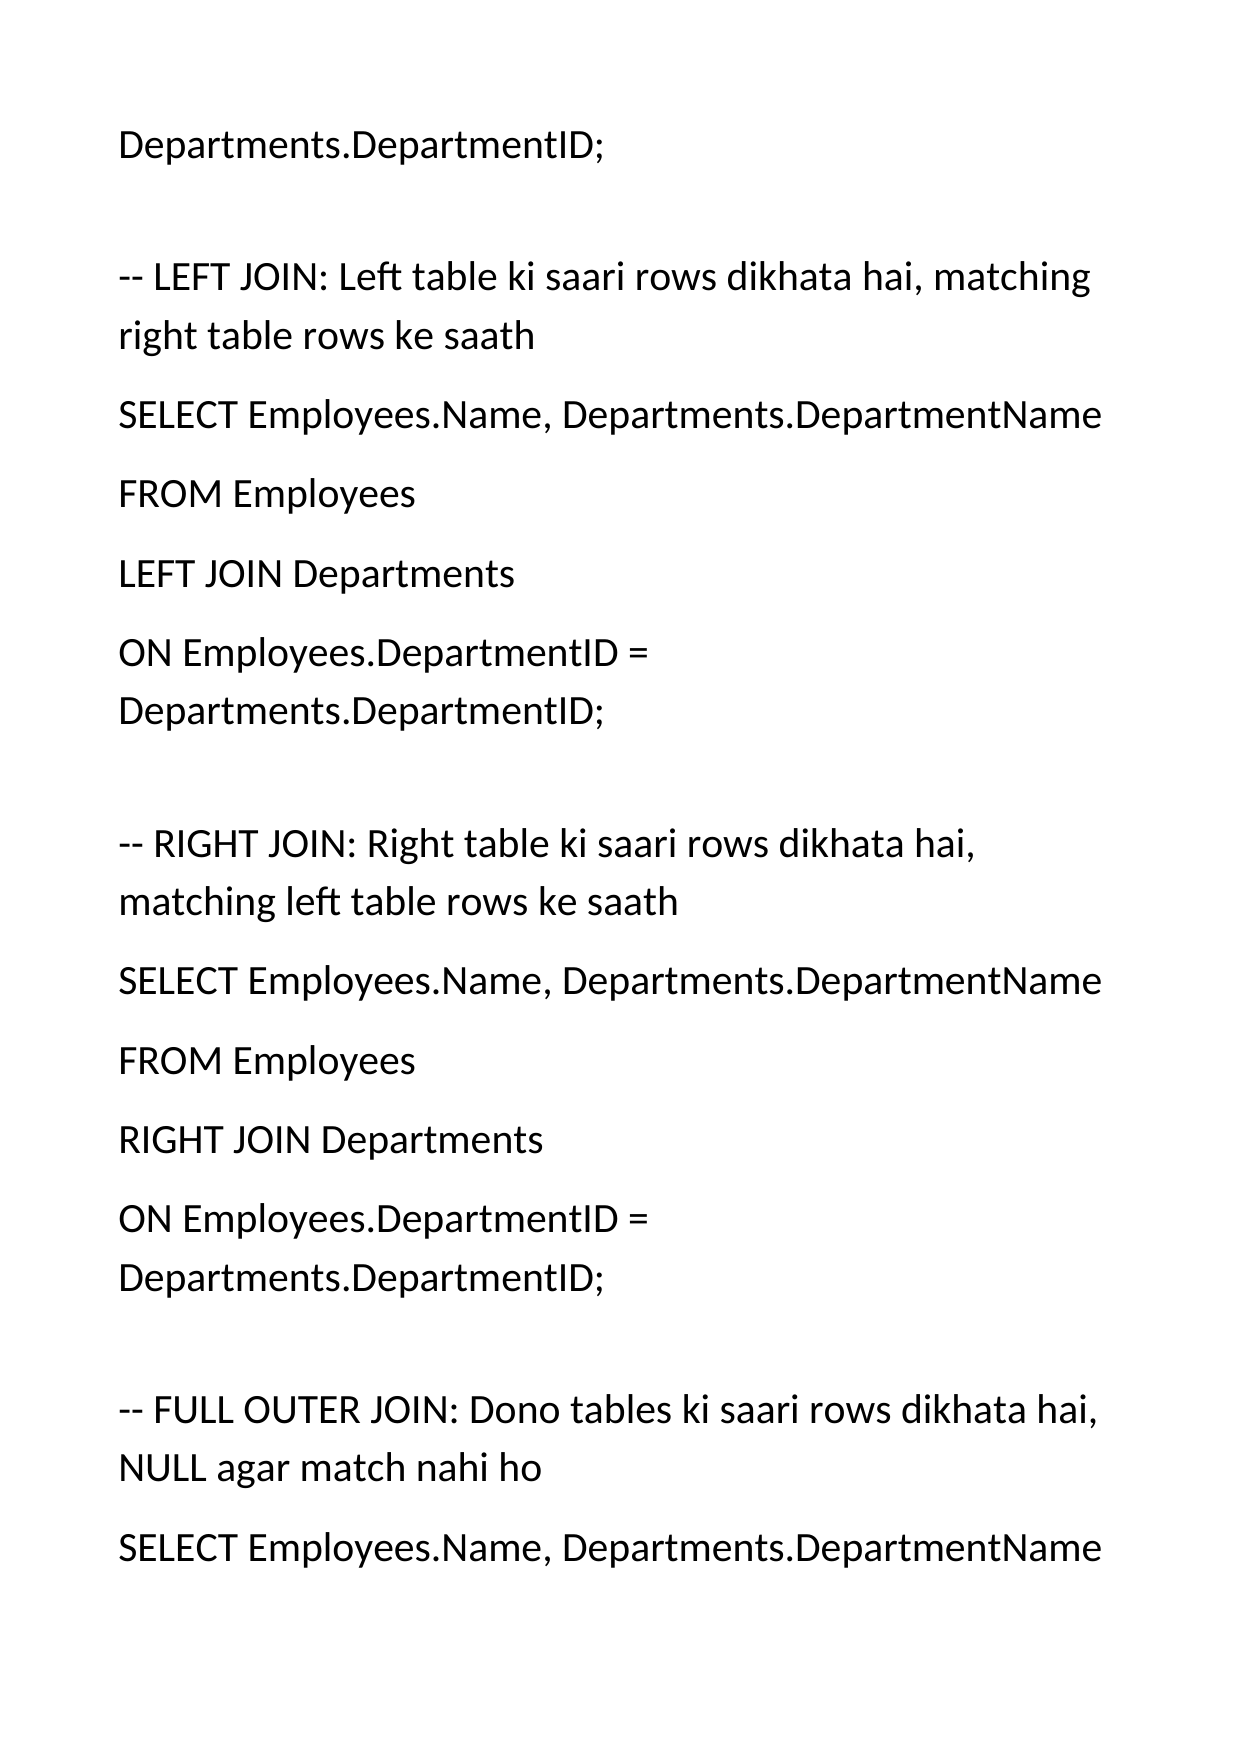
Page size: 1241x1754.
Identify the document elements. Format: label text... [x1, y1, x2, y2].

text ON Employees.DepartmentID = Departments.DepartmentID; [118, 626, 1122, 735]
text SELECT Employees.Name, Departments.DepartmentName [118, 388, 1122, 439]
text RIGHT JOIN Departments [118, 1113, 1122, 1164]
text SELECT Employees.Name, Departments.DepartmentName [118, 954, 1122, 1005]
text ON Employees.DepartmentID = Departments.DepartmentID; [118, 1192, 1122, 1301]
text SELECT Employees.Name, Departments.DepartmentName [118, 1521, 1122, 1571]
text -- FULL OUTER JOIN: Dono tables ki saari rows dikhata hai, NULL agar match nahi ho [118, 1383, 1122, 1492]
text -- RIGHT JOIN: Right table ki saari rows dikhata hai, matching left table rows ke saath [118, 817, 1122, 926]
text FROM Employees [118, 467, 1122, 518]
text -- LEFT JOIN: Left table ki saari rows dikhata hai, matching right table rows ke saath [118, 250, 1122, 360]
text FROM Employees [118, 1034, 1122, 1084]
text LEFT JOIN Departments [118, 547, 1122, 597]
text Departments.DepartmentID; [118, 118, 1122, 169]
